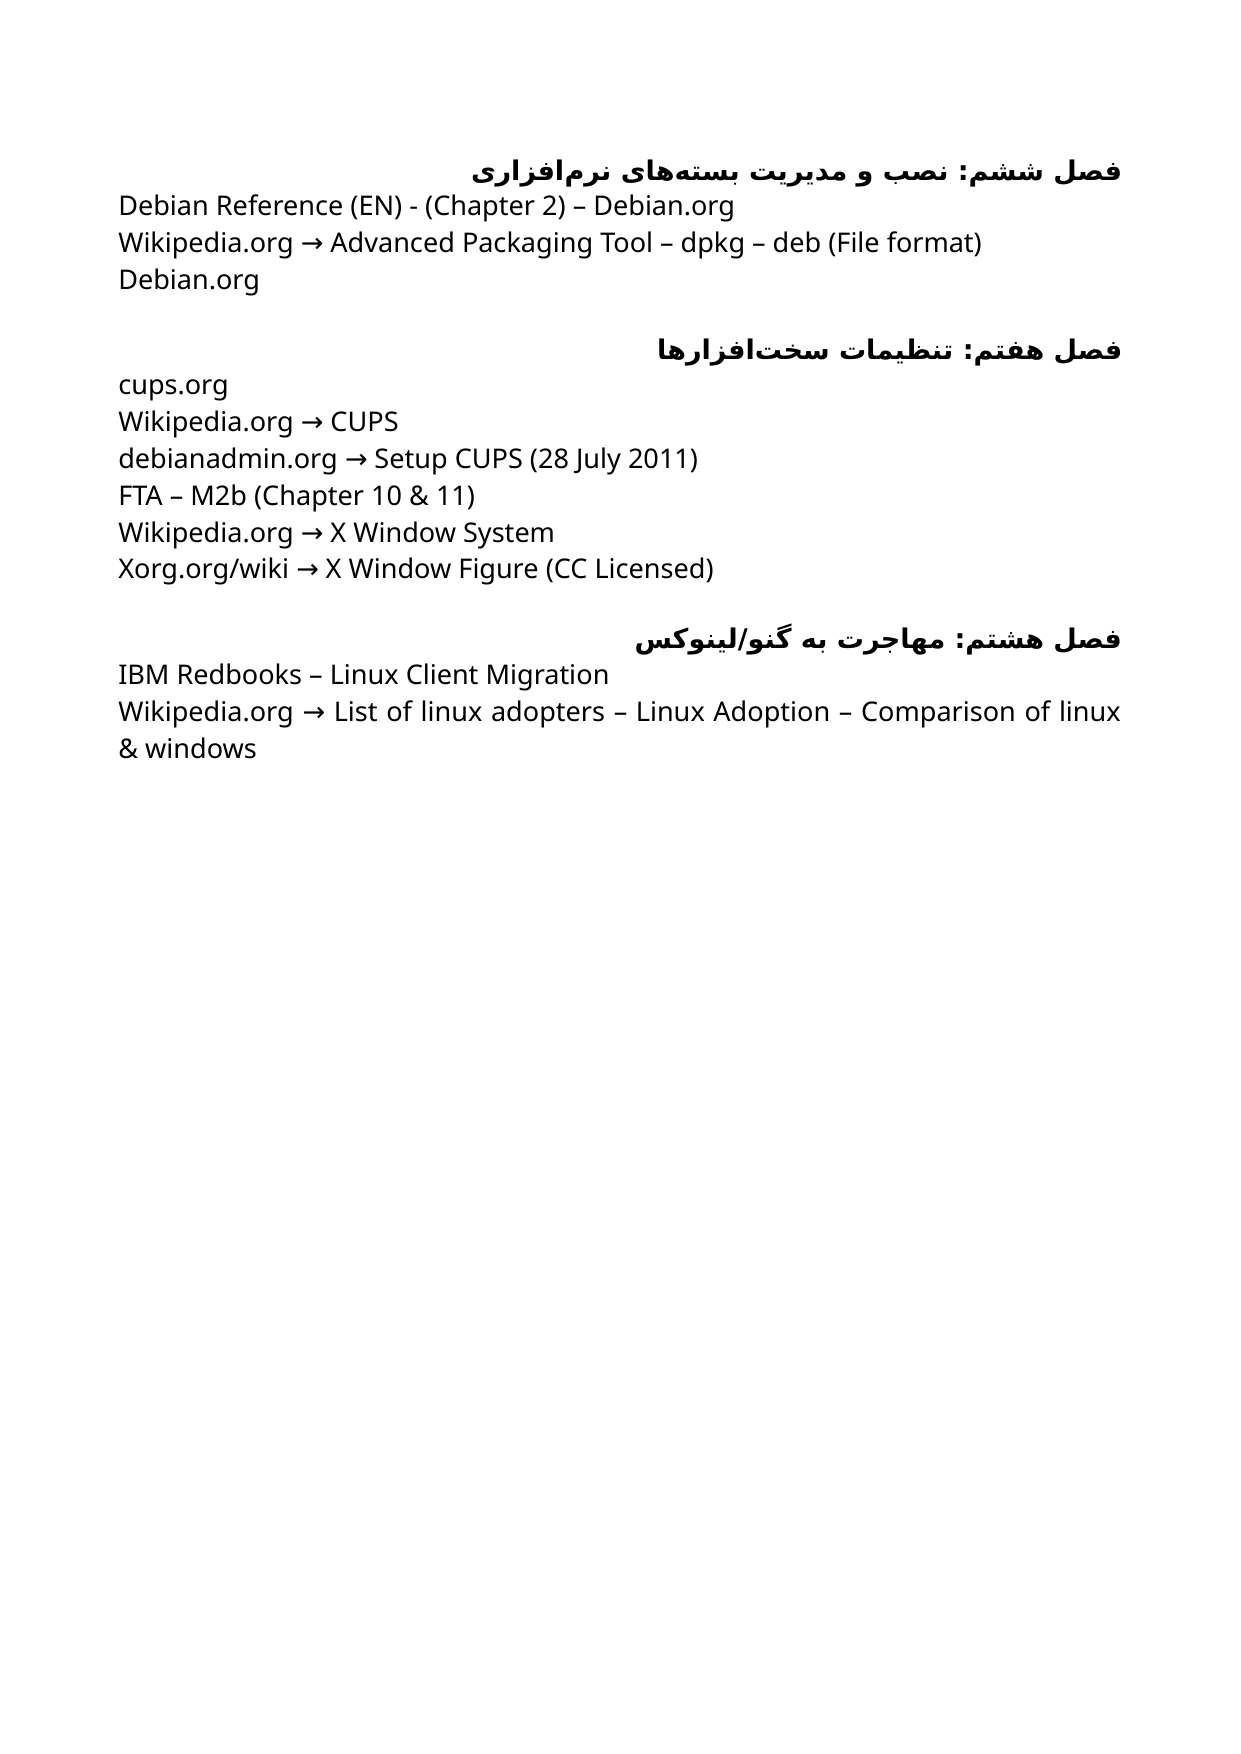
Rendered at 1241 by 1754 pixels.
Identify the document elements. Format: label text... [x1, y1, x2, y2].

text فصل هفتم: تنظیمات سخت‌افزارها [118, 334, 1122, 366]
text Xorg.org/wiki → X Window Figure (CC Licensed) [118, 550, 1122, 587]
text Wikipedia.org → CUPS [118, 402, 1122, 439]
text Wikipedia.org → List of linux adopters – Linux Adoption – Comparison of linux & windows [118, 692, 1122, 766]
text Debian Reference (EN) - (Chapter 2) – Debian.org [118, 187, 1122, 223]
text Wikipedia.org → X Window System [118, 513, 1122, 550]
text FTA – M2b (Chapter 10 & 11) [118, 476, 1122, 513]
text IBM Redbooks – Linux Client Migration [118, 655, 1122, 692]
text Debian.org [118, 260, 1122, 297]
text debianadmin.org → Setup CUPS (28 July 2011) [118, 439, 1122, 476]
text Wikipedia.org → Advanced Packaging Tool – dpkg – deb (File format) [118, 223, 1122, 260]
text فصل ششم: نصب و مدیریت بسته‌های نرم‌افزاری [118, 155, 1122, 187]
text فصل هشتم: مهاجرت به گنو/لینوکس [118, 624, 1122, 655]
text cups.org [118, 366, 1122, 402]
